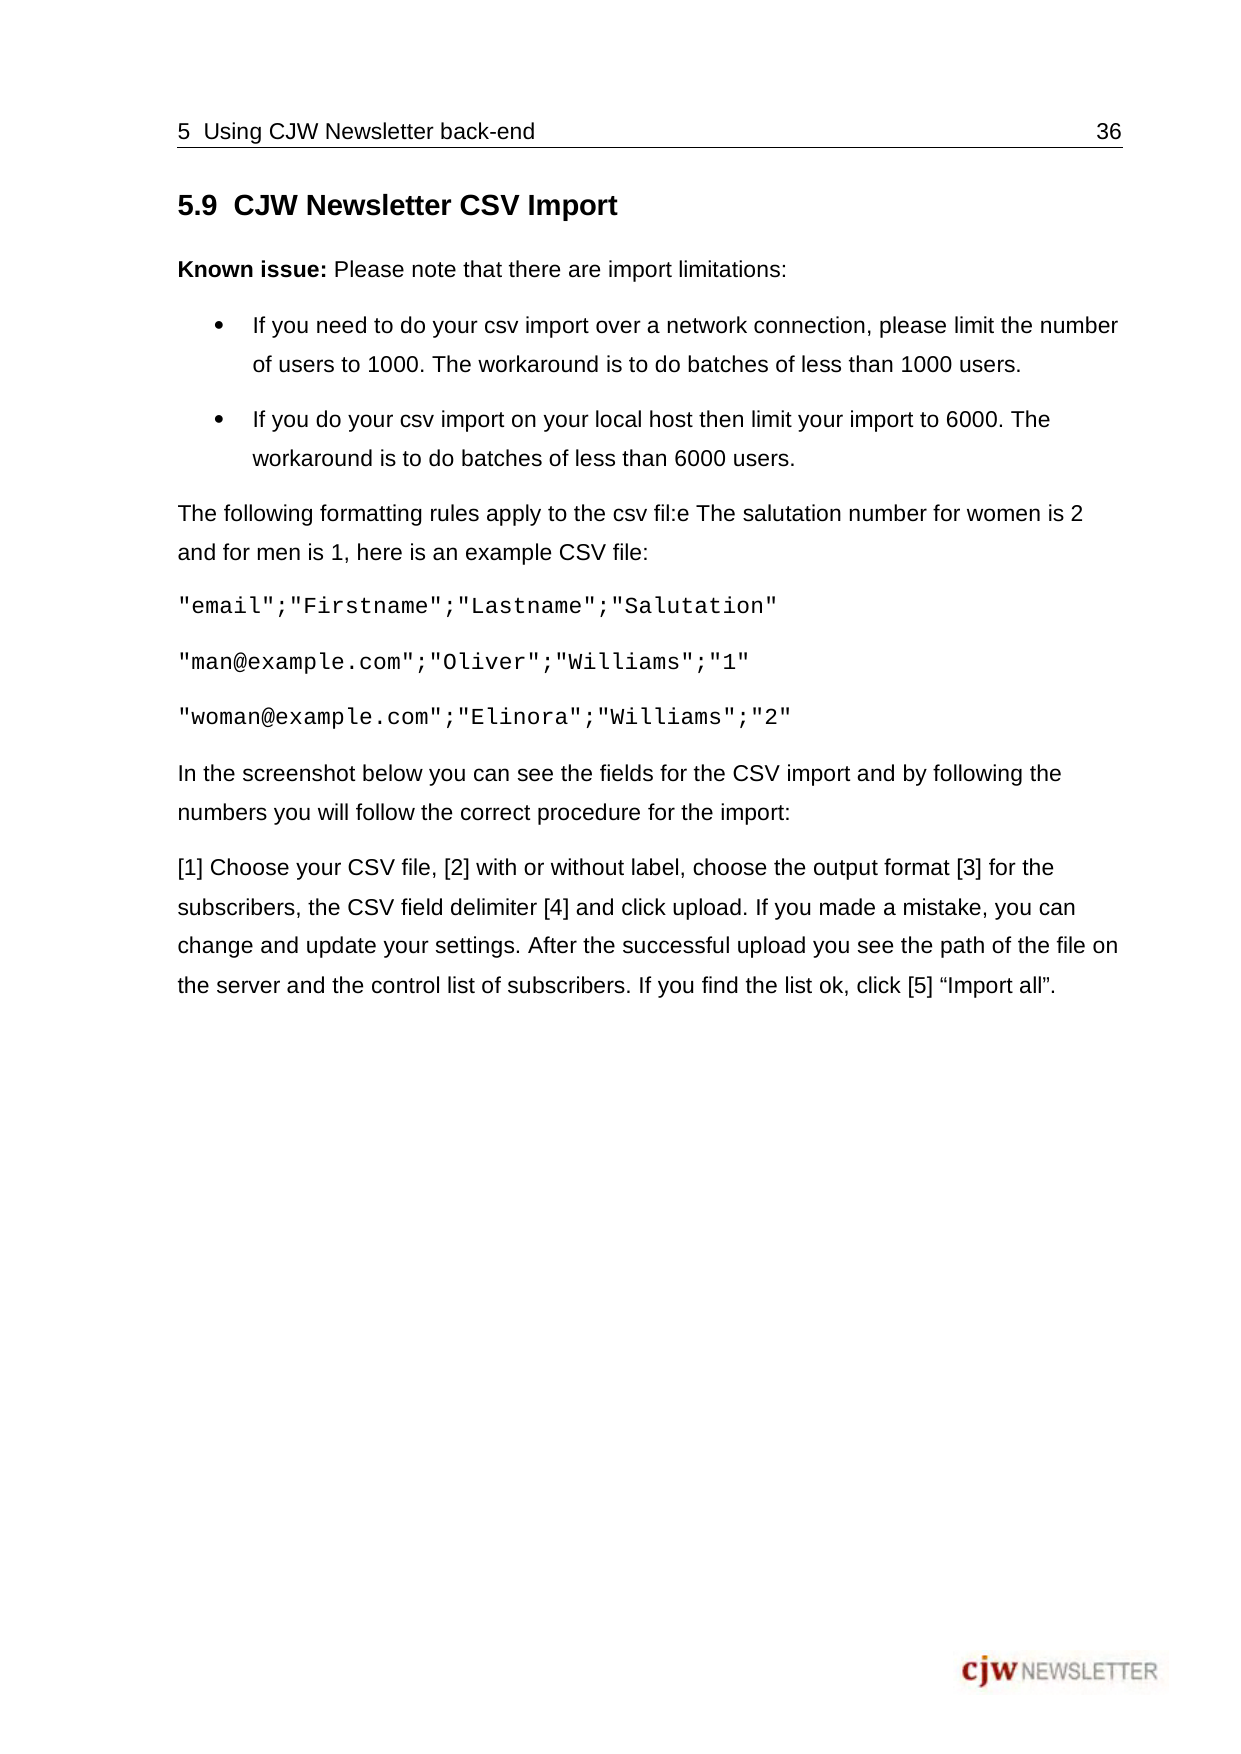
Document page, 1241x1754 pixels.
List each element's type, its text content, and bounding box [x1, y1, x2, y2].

text "woman@example.com";"Elinora";"Williams";"2" [177, 705, 1122, 731]
text [794, 257, 1122, 283]
list If you do your csv import on your local host then limit your import to 6000. The workaround is to do batches of less than 6000 users. [215, 406, 1122, 471]
list If you need to do your csv import over a network connection, please limit the number of users to 1000. The workaround is to do batches of less than 1000 users. [215, 312, 1122, 377]
subtitle CJW Newsletter CSV Import [177, 189, 1122, 221]
text [1] Choose your CSV file, [2] with or without label, choose the output format [3] for the subscribers, the CSV field delimiter [4] and click upload. If you made a mistake, you can change and update your settings. After the successful upload you see the path of the file on the server and the control list of subscribers. If you find the list ok, click [5] “Import all”. [177, 855, 1122, 998]
picture [953, 1650, 1170, 1695]
text "email";"Firstname";"Lastname";"Salutation" [177, 595, 1122, 621]
text The following formatting rules apply to the csv fil:e The salutation number for women is 2 and for men is 1, here is an example CSV file: [177, 501, 1122, 566]
text "man@example.com";"Oliver";"Williams";"1" [177, 650, 1122, 676]
text In the screenshot below you can see the fields for the CSV import and by following the numbers you will follow the correct procedure for the import: [177, 761, 1122, 826]
text Known issue: Please note that there are import limitations: [177, 257, 788, 283]
